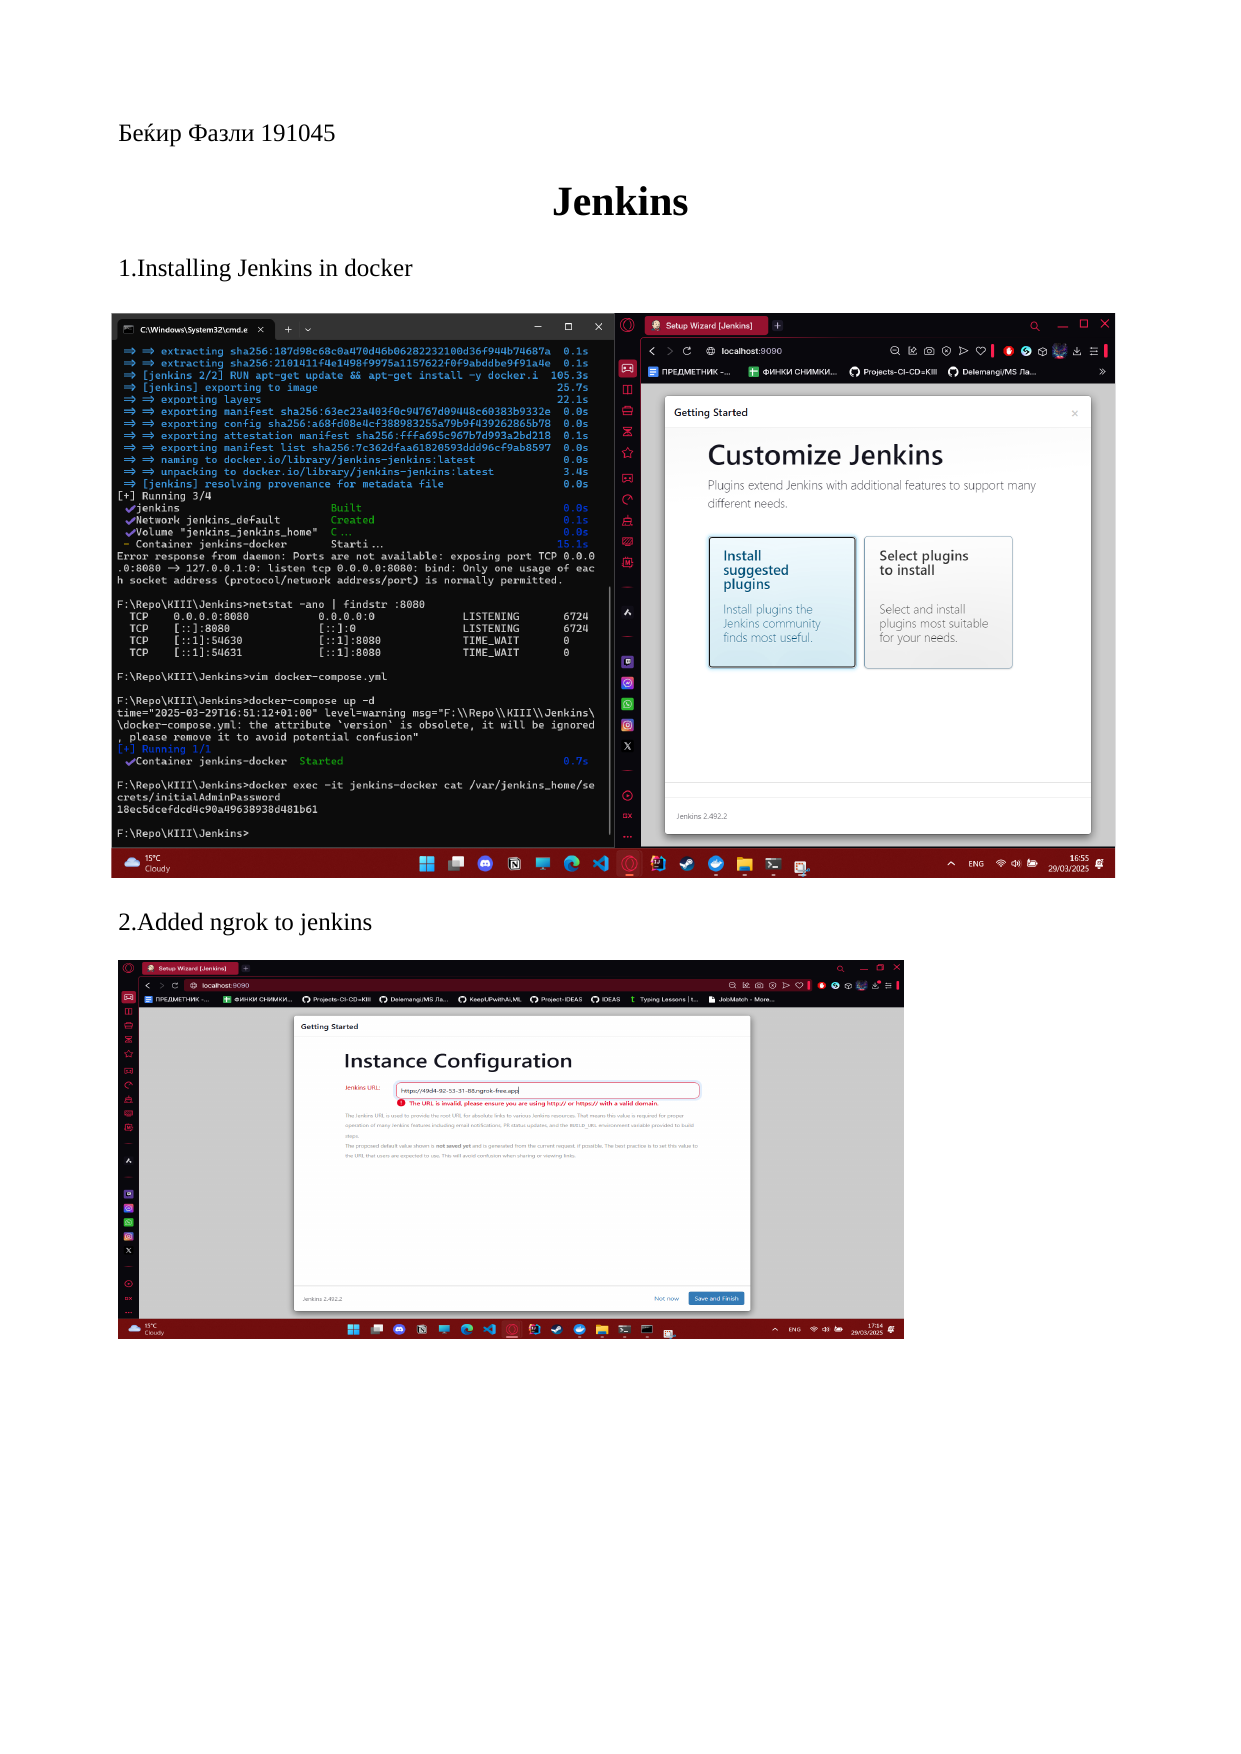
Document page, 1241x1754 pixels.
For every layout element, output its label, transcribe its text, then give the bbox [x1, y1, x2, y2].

text 2.Added ngrok to jenkins [118, 907, 1122, 935]
picture [118, 960, 904, 1339]
text Jenkins [118, 176, 1122, 224]
picture [111, 313, 1116, 878]
text 1.Installing Jenkins in docker [118, 224, 1122, 282]
